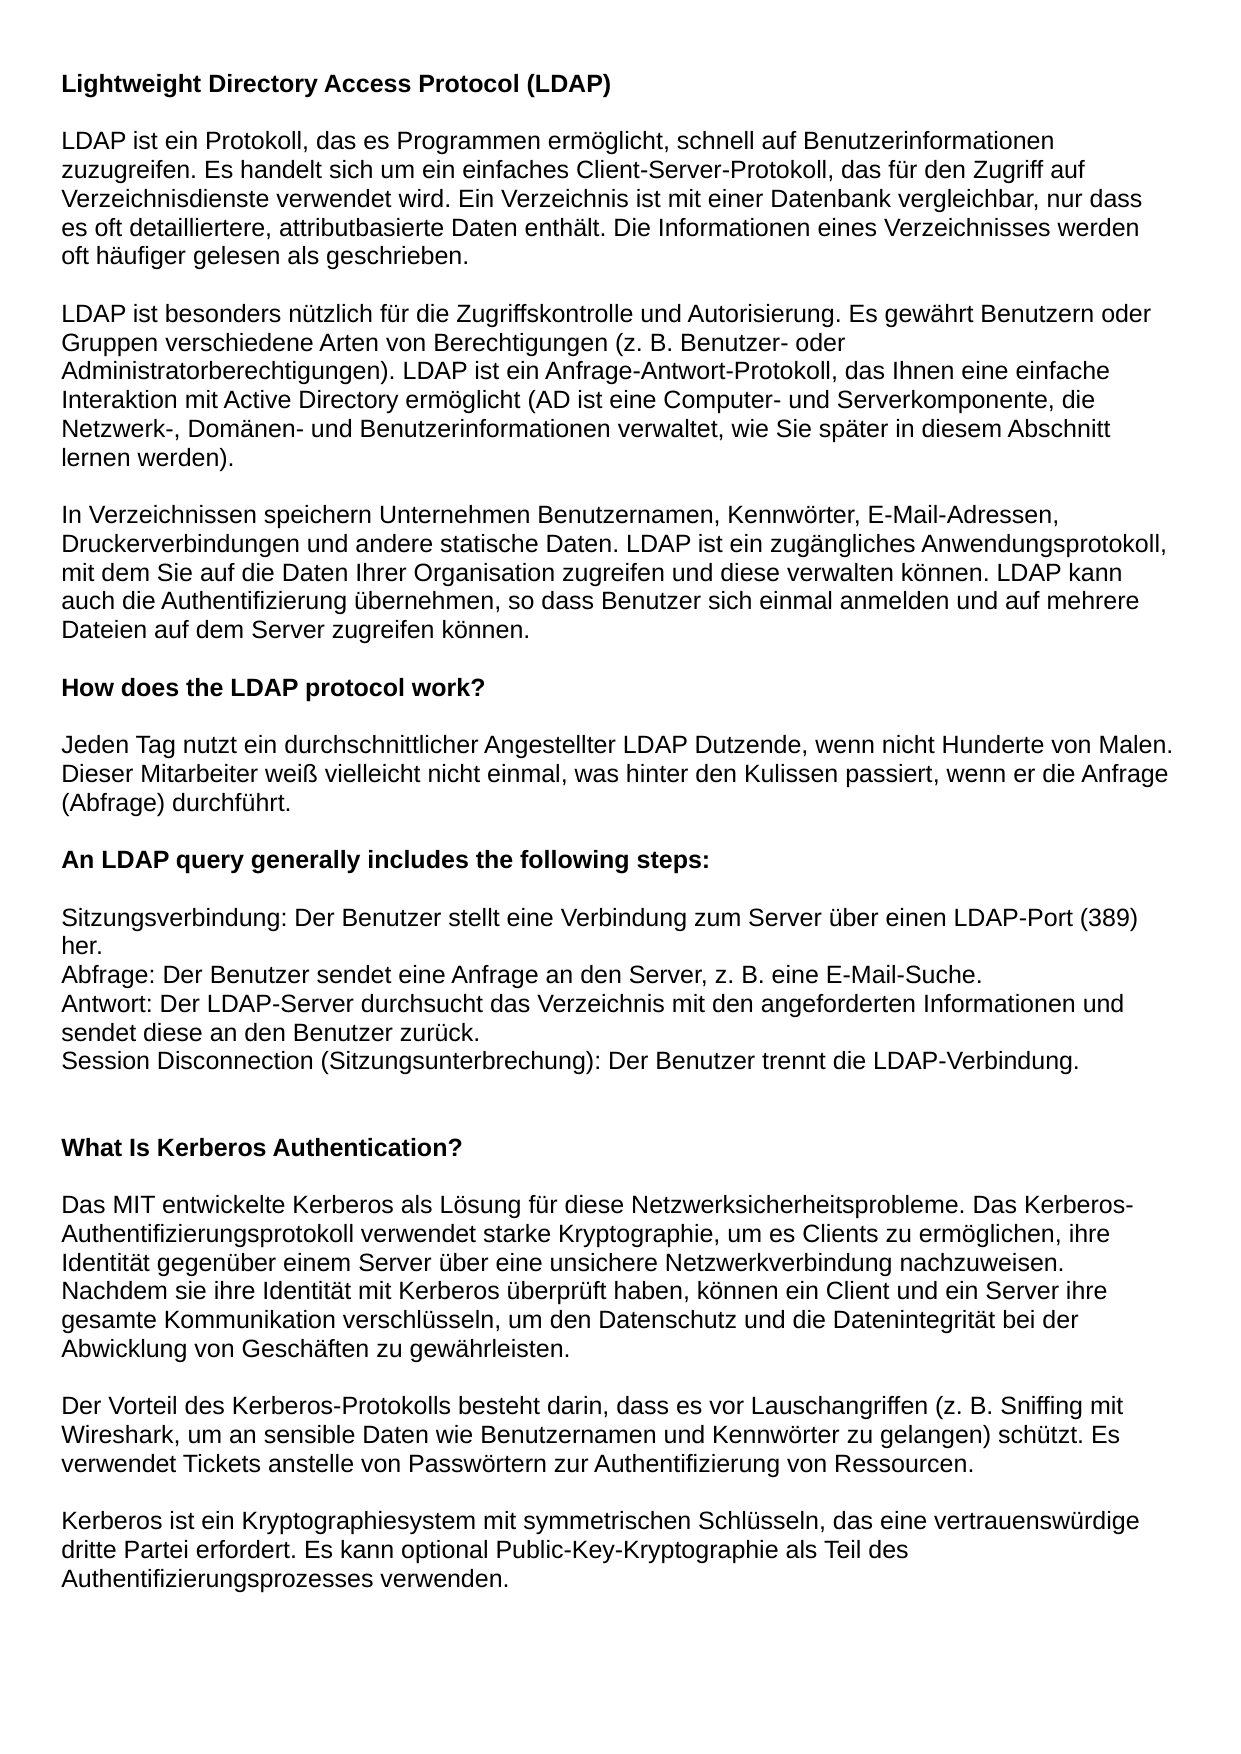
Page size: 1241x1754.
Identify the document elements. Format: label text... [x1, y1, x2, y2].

text What Is Kerberos Authentication? Das MIT entwickelte Kerberos als Lösung für diese Netzwerksicherheitsprobleme. Das Kerberos-Authentifizierungsprotokoll verwendet starke Kryptographie, um es Clients zu ermöglichen, ihre Identität gegenüber einem Server über eine unsichere Netzwerkverbindung nachzuweisen. Nachdem sie ihre Identität mit Kerberos überprüft haben, können ein Client und ein Server ihre gesamte Kommunikation verschlüsseln, um den Datenschutz und die Datenintegrität bei der Abwicklung von Geschäften zu gewährleisten. Der Vorteil des Kerberos-Protokolls besteht darin, dass es vor Lauschangriffen (z. B. Sniffing mit Wireshark, um an sensible Daten wie Benutzernamen und Kennwörter zu gelangen) schützt. Es verwendet Tickets anstelle von Passwörtern zur Authentifizierung von Ressourcen. Kerberos ist ein Kryptographiesystem mit symmetrischen Schlüsseln, das eine vertrauenswürdige dritte Partei erfordert. Es kann optional Public-Key-Kryptographie als Teil des Authentifizierungsprozesses verwenden. [61, 1132, 1175, 1621]
text In Verzeichnissen speichern Unternehmen Benutzernamen, Kennwörter, E-Mail-Adressen, Druckerverbindungen und andere statische Daten. LDAP ist ein zugängliches Anwendungsprotokoll, mit dem Sie auf die Daten Ihrer Organisation zugreifen und diese verwalten können. LDAP kann auch die Authentifizierung übernehmen, so dass Benutzer sich einmal anmelden und auf mehrere Dateien auf dem Server zugreifen können. How does the LDAP protocol work? Jeden Tag nutzt ein durchschnittlicher Angestellter LDAP Dutzende, wenn nicht Hunderte von Malen. Dieser Mitarbeiter weiß vielleicht nicht einmal, was hinter den Kulissen passiert, wenn er die Anfrage (Abfrage) durchführt. An LDAP query generally includes the following steps: Sitzungsverbindung: Der Benutzer stellt eine Verbindung zum Server über einen LDAP-Port (389) her. Abfrage: Der Benutzer sendet eine Anfrage an den Server, z. B. eine E-Mail-Suche. Antwort: Der LDAP-Server durchsucht das Verzeichnis mit den angeforderten Informationen und sendet diese an den Benutzer zurück. Session Disconnection (Sitzungsunterbrechung): Der Benutzer trennt die LDAP-Verbindung. [61, 500, 1175, 1075]
text Lightweight Directory Access Protocol (LDAP) LDAP ist ein Protokoll, das es Programmen ermöglicht, schnell auf Benutzerinformationen zuzugreifen. Es handelt sich um ein einfaches Client-Server-Protokoll, das für den Zugriff auf Verzeichnisdienste verwendet wird. Ein Verzeichnis ist mit einer Datenbank vergleichbar, nur dass es oft detailliertere, attributbasierte Daten enthält. Die Informationen eines Verzeichnisses werden oft häufiger gelesen als geschrieben. LDAP ist besonders nützlich für die Zugriffskontrolle und Autorisierung. Es gewährt Benutzern oder Gruppen verschiedene Arten von Berechtigungen (z. B. Benutzer- oder Administratorberechtigungen). LDAP ist ein Anfrage-Antwort-Protokoll, das Ihnen eine einfache Interaktion mit Active Directory ermöglicht (AD ist eine Computer- und Serverkomponente, die Netzwerk-, Domänen- und Benutzerinformationen verwaltet, wie Sie später in diesem Abschnitt lernen werden). [61, 69, 1175, 471]
